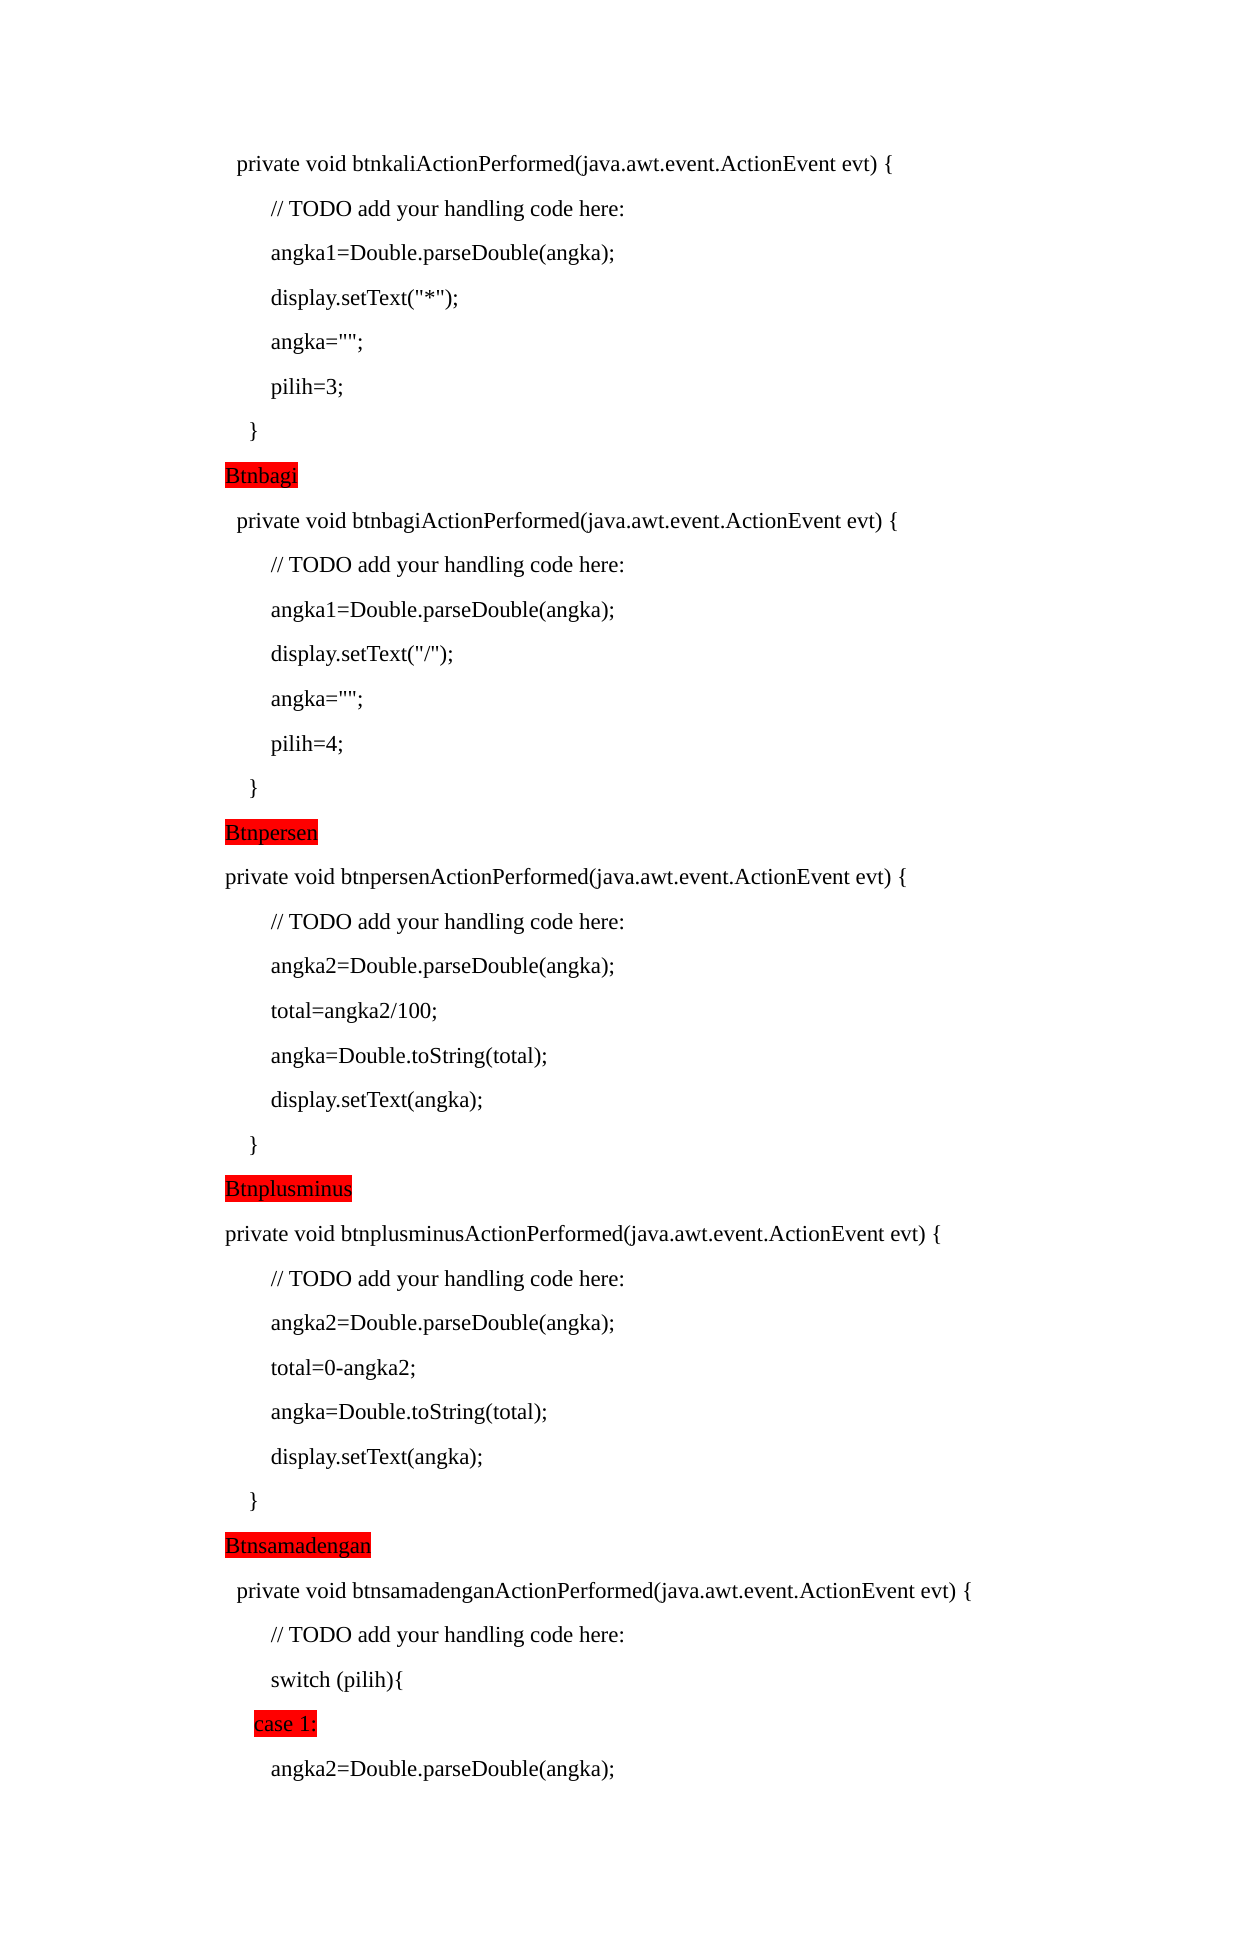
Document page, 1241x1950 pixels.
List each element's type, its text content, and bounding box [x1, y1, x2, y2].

list pilih=3; [225, 373, 1090, 399]
list // TODO add your handling code here: [225, 908, 1090, 934]
list Btnsamadengan [225, 1532, 1090, 1558]
list angka=""; [225, 685, 1090, 711]
list case 1: [225, 1710, 1090, 1737]
list angka=Double.toString(total); [225, 1398, 1090, 1425]
list angka=""; [225, 328, 1090, 355]
list private void btnbagiActionPerformed(java.awt.event.ActionEvent evt) { [225, 507, 1090, 533]
list } [225, 1131, 1090, 1157]
list angka=Double.toString(total); [225, 1042, 1090, 1068]
list pilih=4; [225, 729, 1090, 756]
list // TODO add your handling code here: [225, 1264, 1090, 1291]
list switch (pilih){ [225, 1666, 1090, 1692]
list Btnplusminus [225, 1175, 1090, 1202]
list // TODO add your handling code here: [225, 194, 1090, 221]
list private void btnplusminusActionPerformed(java.awt.event.ActionEvent evt) { [225, 1220, 1090, 1246]
list display.setText(angka); [225, 1086, 1090, 1113]
list angka2=Double.parseDouble(angka); [225, 1309, 1090, 1336]
list display.setText("*"); [225, 284, 1090, 310]
list total=angka2/100; [225, 997, 1090, 1023]
list // TODO add your handling code here: [225, 551, 1090, 578]
list } [225, 1487, 1090, 1514]
list angka1=Double.parseDouble(angka); [225, 596, 1090, 622]
list angka1=Double.parseDouble(angka); [225, 239, 1090, 266]
list Btnbagi [225, 462, 1090, 488]
list display.setText(angka); [225, 1443, 1090, 1469]
list display.setText("/"); [225, 640, 1090, 667]
list Btnpersen [225, 819, 1090, 845]
list } [225, 417, 1090, 444]
list total=0-angka2; [225, 1354, 1090, 1380]
list private void btnpersenActionPerformed(java.awt.event.ActionEvent evt) { [225, 863, 1090, 890]
list private void btnsamadenganActionPerformed(java.awt.event.ActionEvent evt) { [225, 1577, 1090, 1603]
list angka2=Double.parseDouble(angka); [225, 952, 1090, 979]
list angka2=Double.parseDouble(angka); [225, 1755, 1090, 1781]
list private void btnkaliActionPerformed(java.awt.event.ActionEvent evt) { [225, 150, 1090, 176]
list // TODO add your handling code here: [225, 1621, 1090, 1648]
list } [225, 774, 1090, 801]
